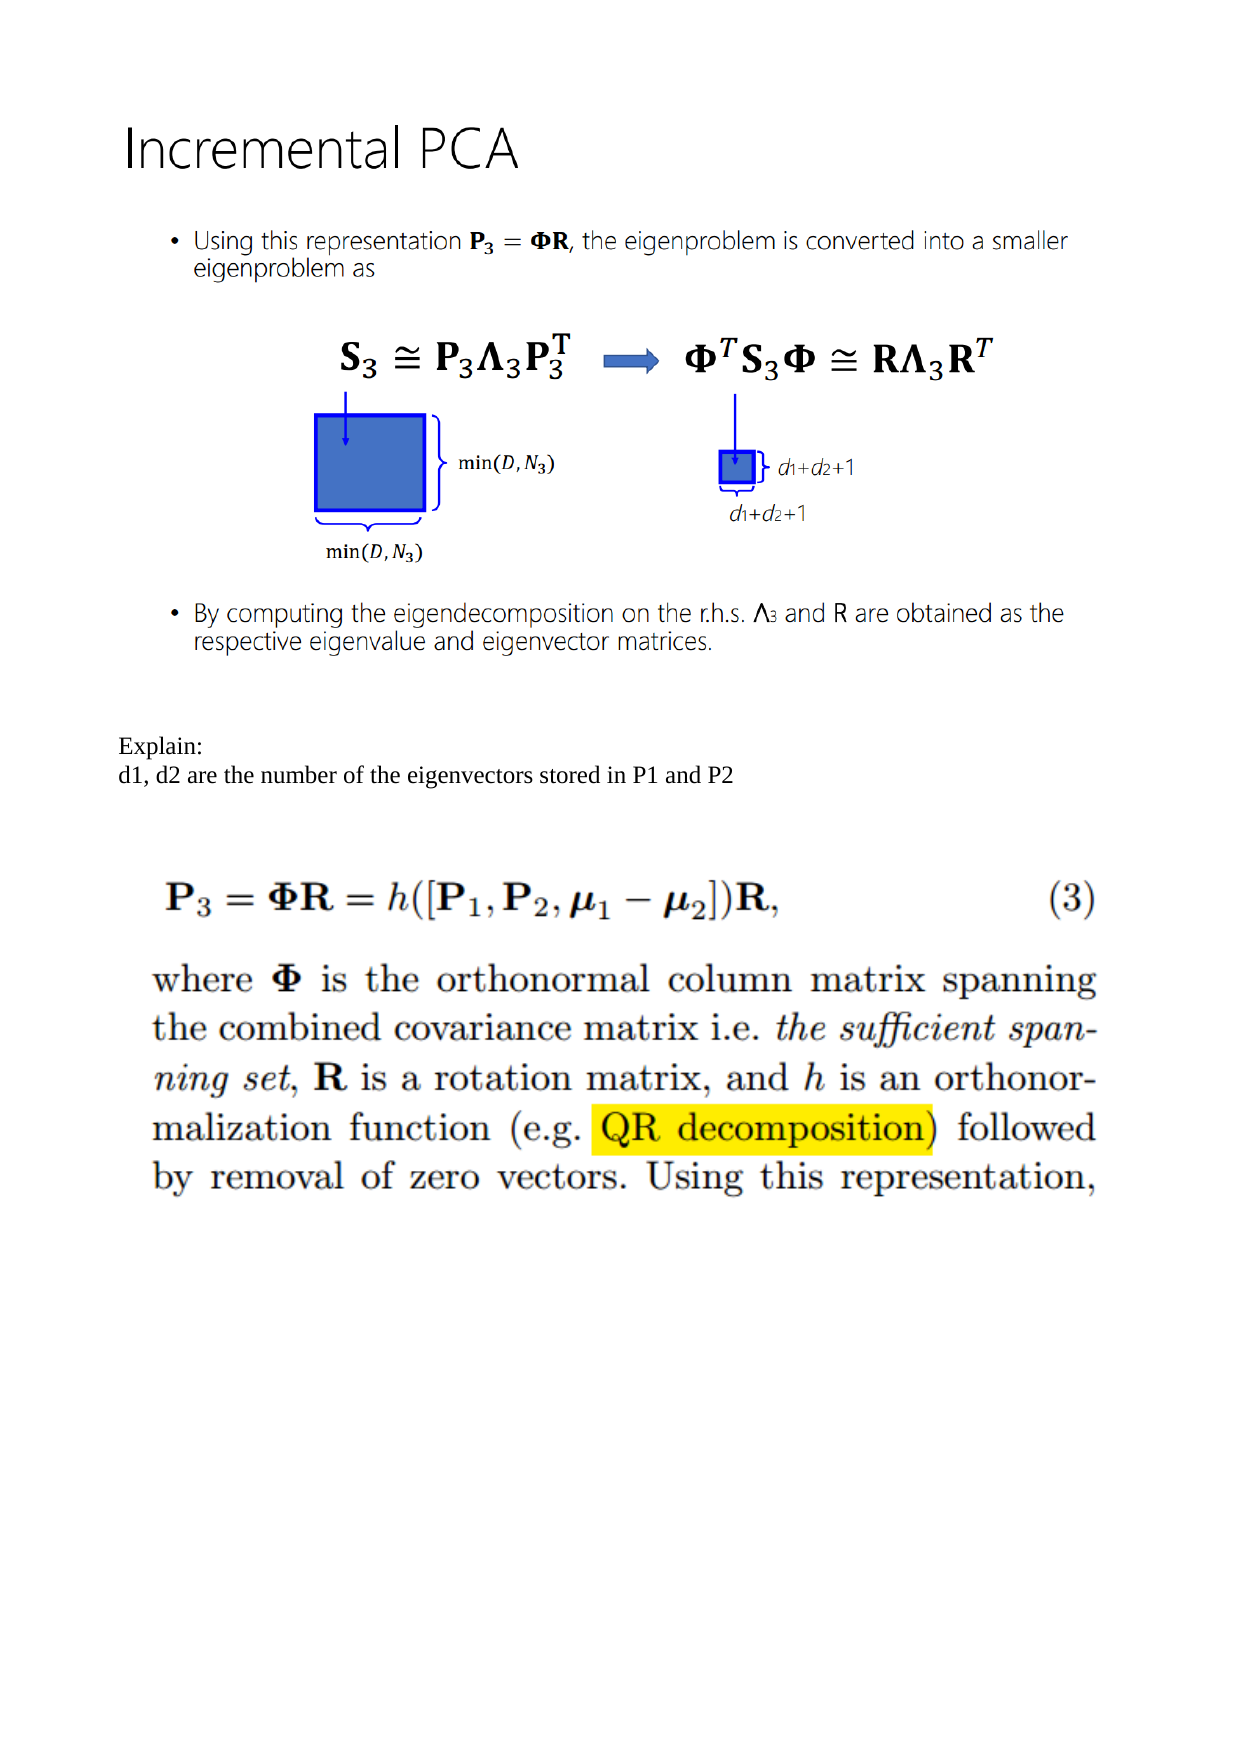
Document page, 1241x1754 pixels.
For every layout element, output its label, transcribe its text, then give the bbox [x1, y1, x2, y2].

picture [127, 846, 1113, 1206]
text d1, d2 are the number of the eigenvectors stored in P1 and P2 [118, 760, 1122, 789]
text Explain: [118, 731, 1122, 760]
picture [118, 118, 1123, 674]
